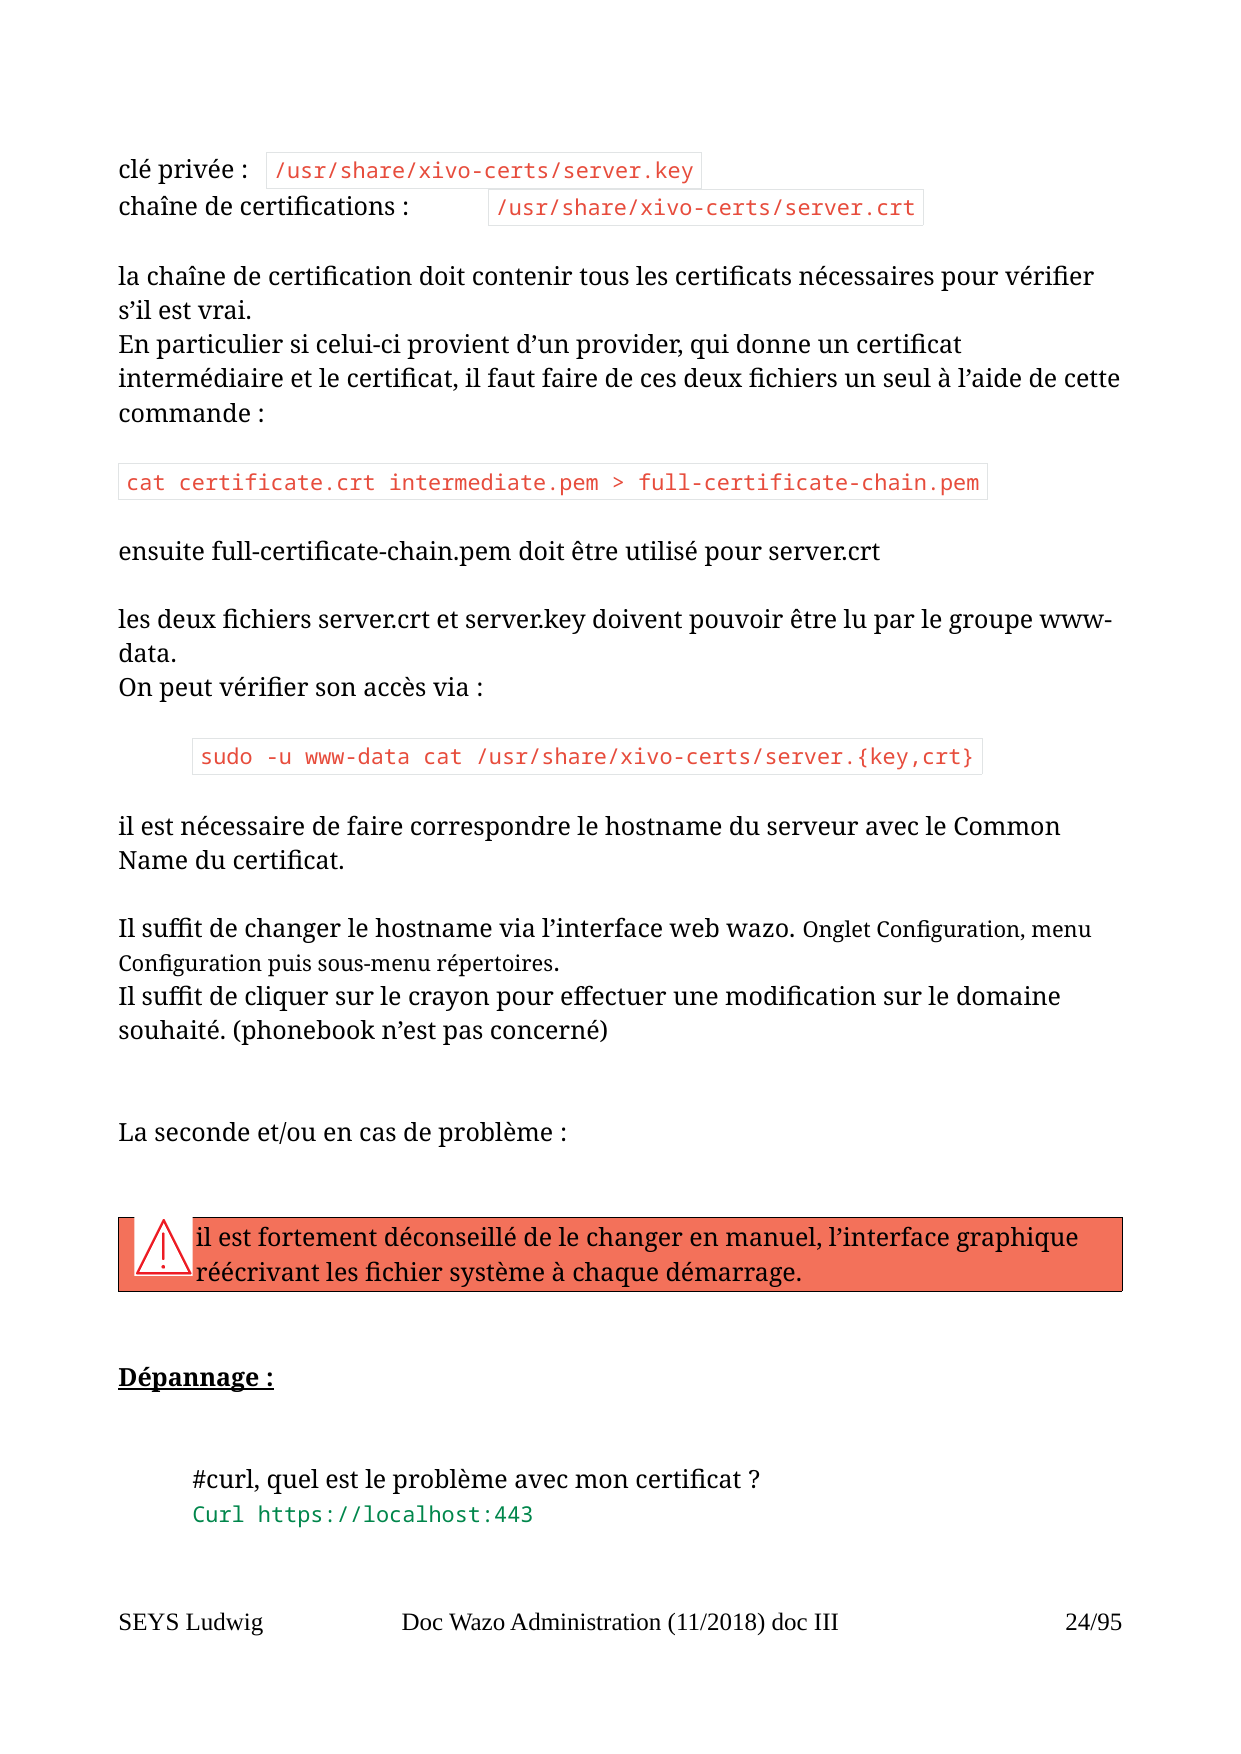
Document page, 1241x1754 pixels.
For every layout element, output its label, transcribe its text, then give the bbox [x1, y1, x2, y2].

text La seconde et/ou en cas de problème : [118, 1115, 1122, 1149]
picture [134, 1217, 193, 1276]
text Curl https://localhost:443 [118, 1496, 1122, 1530]
text sudo -u www-data cat /usr/share/xivo-certs/server.{key,crt} [193, 739, 982, 774]
text [924, 188, 1122, 225]
text Dépannage : [118, 1359, 1122, 1393]
text [983, 738, 1122, 774]
text clé privée : [118, 152, 266, 188]
text il est nécessaire de faire correspondre le hostname du serveur avec le Common Name du certificat. [118, 808, 1122, 876]
text la chaîne de certification doit contenir tous les certificats nécessaires pour vérifier s’il est vrai. [118, 259, 1122, 327]
text cat certificate.crt intermediate.pem > full-certificate-chain.pem [119, 464, 987, 499]
text il est fortement déconseillé de le changer en manuel, l’interface graphique réécrivant les fichier système à chaque démarrage. [119, 1218, 1122, 1291]
text /usr/share/xivo-certs/server.key [267, 153, 701, 188]
text [988, 463, 1122, 499]
text chaîne de certifications : [118, 188, 488, 225]
text En particulier si celui-ci provient d’un provider, qui donne un certificat intermédiaire et le certificat, il faut faire de ces deux fichiers un seul à l’aide de cette commande : [118, 327, 1122, 429]
text Il suffit de cliquer sur le crayon pour effectuer une modification sur le domaine souhaité. (phonebook n’est pas concerné) [118, 979, 1122, 1047]
text Il suffit de changer le hostname via l’interface web wazo. Onglet Configuration, menu Configuration puis sous-menu répertoires. [118, 911, 1122, 979]
text [118, 738, 192, 774]
text les deux fichiers server.crt et server.key doivent pouvoir être lu par le groupe www-data. [118, 602, 1122, 670]
text /usr/share/xivo-certs/server.crt [489, 190, 923, 225]
text [702, 152, 1122, 188]
text ensuite full-certificate-chain.pem doit être utilisé pour server.crt [118, 534, 1122, 568]
text #curl, quel est le problème avec mon certificat ? [118, 1462, 1122, 1496]
text On peut vérifier son accès via : [118, 670, 1122, 704]
